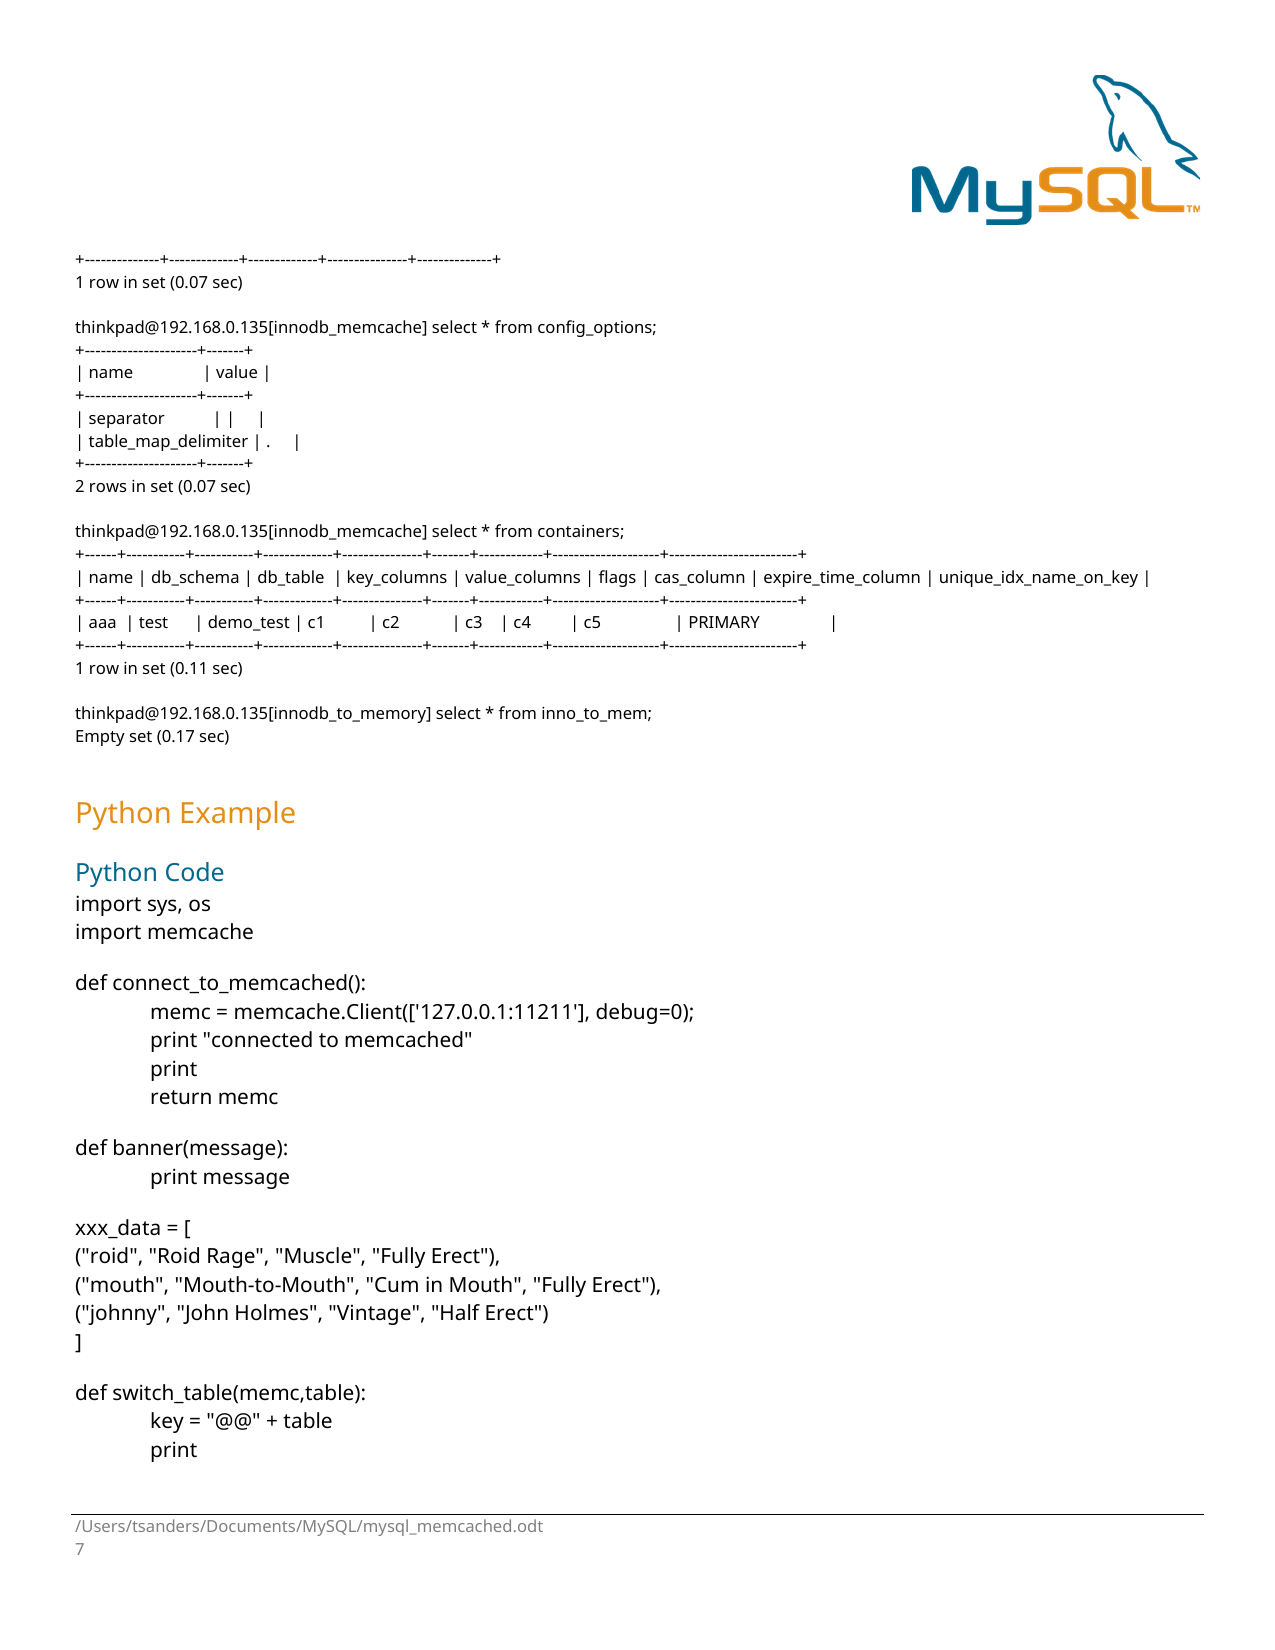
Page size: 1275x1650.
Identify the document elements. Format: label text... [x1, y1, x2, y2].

text print [75, 1054, 1185, 1082]
picture [912, 75, 1200, 225]
text +------+-----------+-----------+-------------+---------------+-------+------------+--------------------+------------------------+ [75, 633, 1185, 656]
text thinkpad@192.168.0.135[innodb_memcache] select * from config_options; [75, 316, 1185, 338]
text print message [75, 1162, 1185, 1190]
text | aaa | test | demo_test | c1 | c2 | c3 | c4 | c5 | PRIMARY | [75, 611, 1185, 633]
text ("johnny", "John Holmes", "Vintage", "Half Erect") [75, 1298, 1185, 1327]
text key = "@@" + table [75, 1406, 1185, 1435]
text +---------------------+-------+ [75, 384, 1185, 406]
text | name | db_schema | db_table | key_columns | value_columns | flags | cas_column | expire_time_column | unique_idx_name_on_key | [75, 565, 1185, 588]
text 2 rows in set (0.07 sec) [75, 474, 1185, 497]
text Empty set (0.17 sec) [75, 724, 1185, 747]
text def connect_to_memcached(): [75, 968, 1185, 997]
text print "connected to memcached" [75, 1025, 1185, 1054]
text +---------------------+-------+ [75, 452, 1185, 474]
text memc = memcache.Client(['127.0.0.1:11211'], debug=0); [75, 997, 1185, 1025]
picture [1108, 75, 1200, 176]
text ("mouth", "Mouth-to-Mouth", "Cum in Mouth", "Fully Erect"), [75, 1270, 1185, 1298]
text thinkpad@192.168.0.135[innodb_to_memory] select * from inno_to_mem; [75, 702, 1185, 724]
text | name | value | [75, 361, 1185, 384]
text Python Example [75, 792, 1185, 832]
text | table_map_delimiter | . | [75, 429, 1185, 452]
text import memcache [75, 917, 1185, 946]
text | separator | | | [75, 406, 1185, 429]
text def banner(message): [75, 1133, 1185, 1162]
text print [75, 1435, 1185, 1463]
text def switch_table(memc,table): [75, 1378, 1185, 1406]
text xxx_data = [ [75, 1213, 1185, 1241]
text Python Code [75, 855, 1185, 889]
text thinkpad@192.168.0.135[innodb_memcache] select * from containers; [75, 520, 1185, 543]
text 1 row in set (0.07 sec) [75, 270, 1185, 293]
text ("roid", "Roid Rage", "Muscle", "Fully Erect"), [75, 1241, 1185, 1270]
text +--------------+-------------+-------------+---------------+--------------+ [75, 247, 1185, 270]
text +---------------------+-------+ [75, 338, 1185, 361]
text +------+-----------+-----------+-------------+---------------+-------+------------+--------------------+------------------------+ [75, 588, 1185, 611]
text import sys, os [75, 889, 1185, 917]
text +------+-----------+-----------+-------------+---------------+-------+------------+--------------------+------------------------+ [75, 543, 1185, 565]
text return memc [75, 1082, 1185, 1111]
text 1 row in set (0.11 sec) [75, 656, 1185, 679]
text ] [75, 1327, 1185, 1355]
